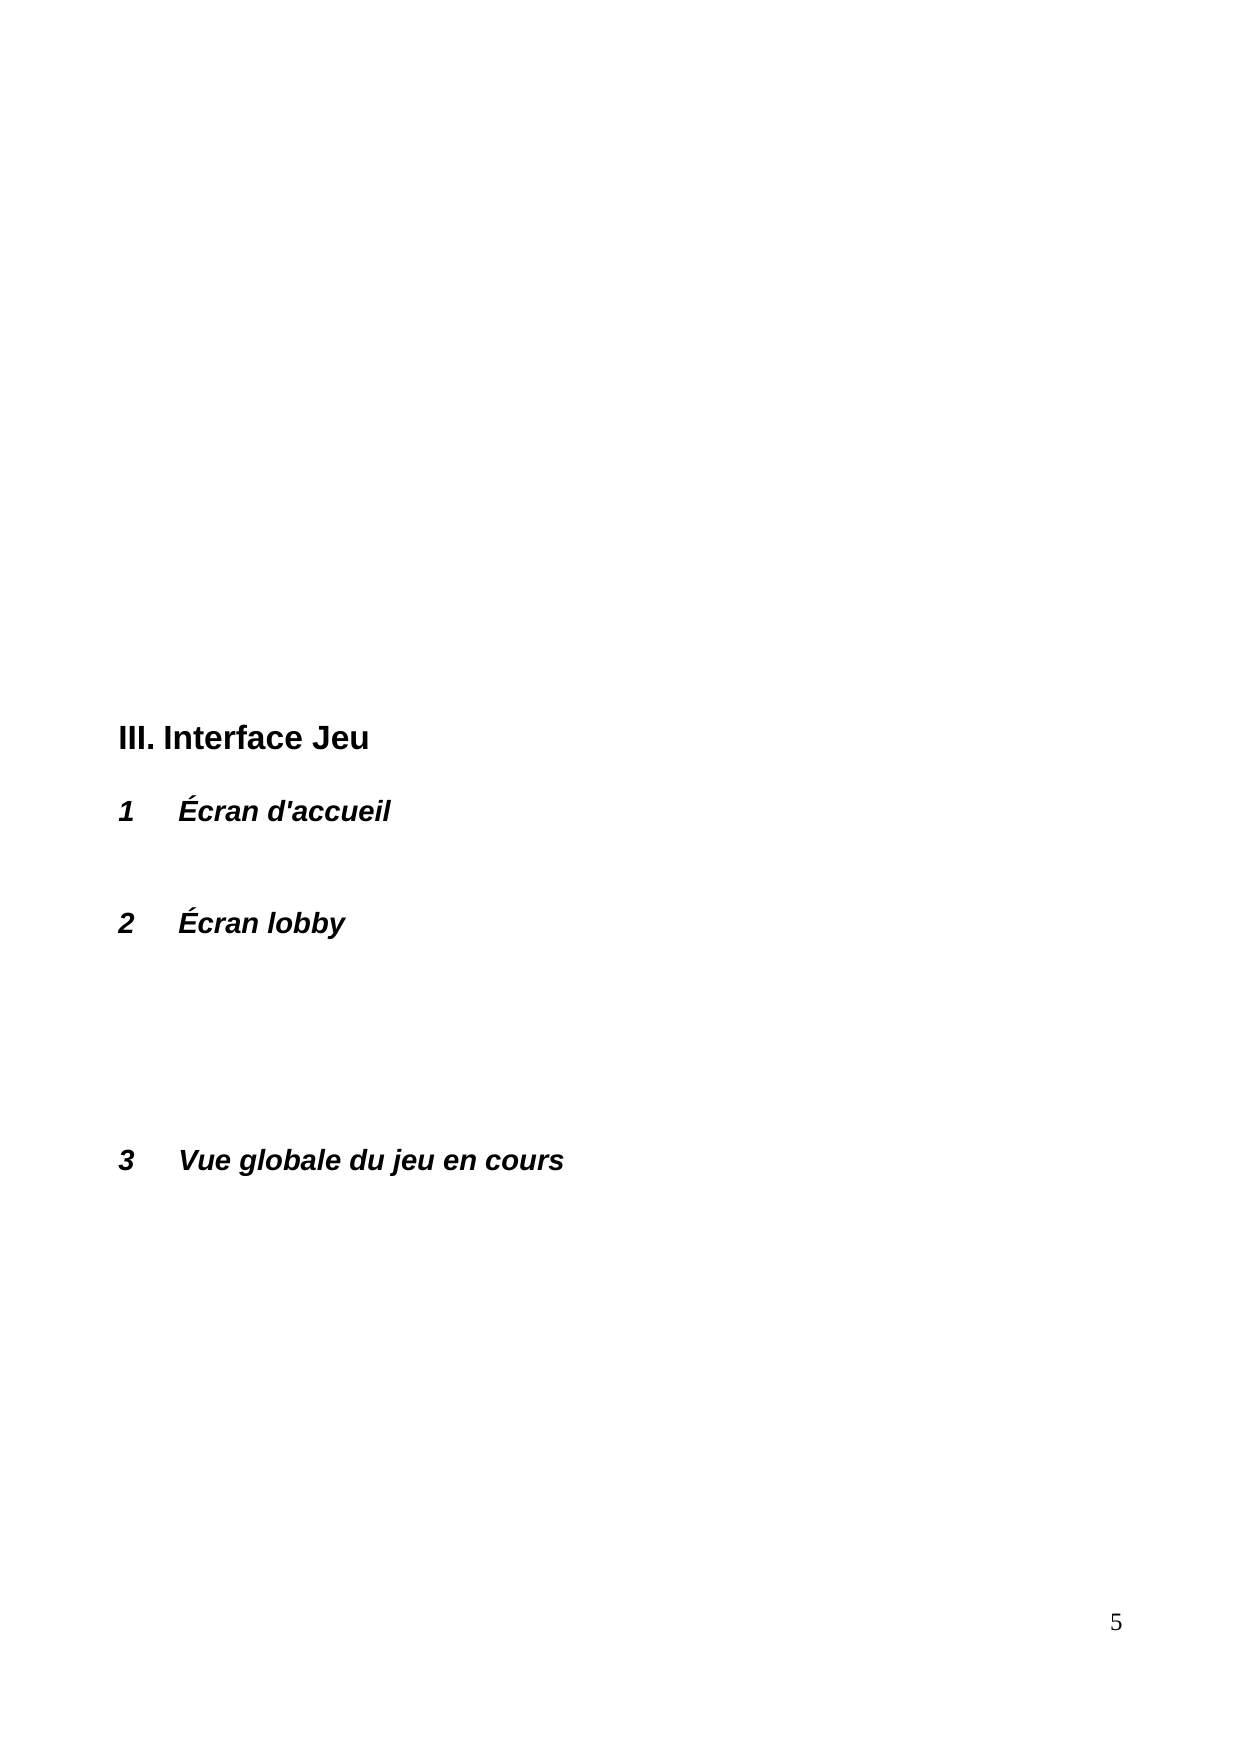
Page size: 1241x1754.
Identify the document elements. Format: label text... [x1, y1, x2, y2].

subtitle Écran d'accueil [118, 794, 1122, 828]
subtitle Vue globale du jeu en cours [118, 1143, 1122, 1176]
subtitle Écran lobby [118, 907, 1122, 940]
subtitle Interface Jeu [118, 718, 1122, 757]
